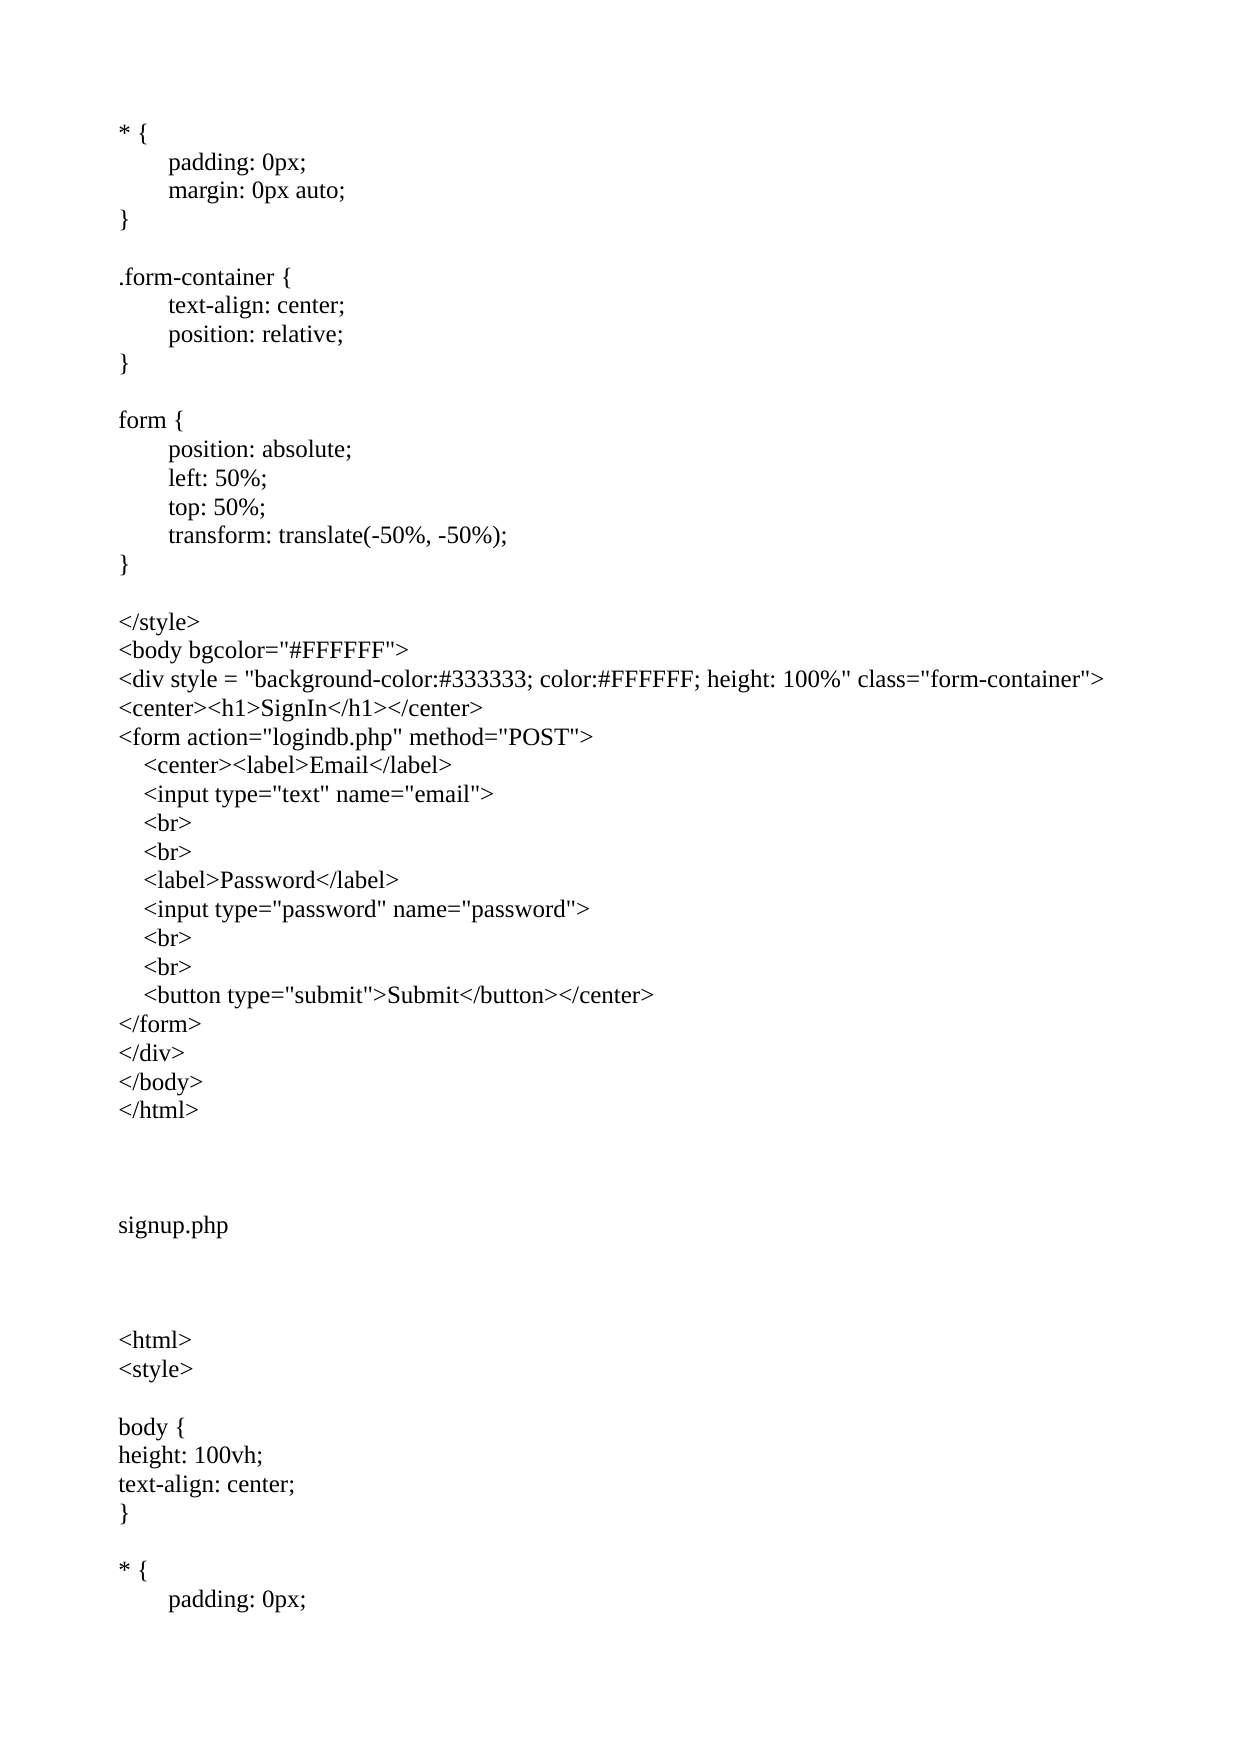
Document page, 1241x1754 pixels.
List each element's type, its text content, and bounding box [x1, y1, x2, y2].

text text-align: center; [118, 1469, 1122, 1498]
text .form-container { [118, 262, 1122, 291]
text } [118, 1498, 1122, 1527]
text left: 50%; [118, 463, 1122, 492]
text top: 50%; [118, 492, 1122, 521]
text padding: 0px; [118, 147, 1122, 176]
text <br> [118, 952, 1122, 981]
text <input type="text" name="email"> [118, 779, 1122, 808]
text } [118, 549, 1122, 578]
text <label>Password</label> [118, 866, 1122, 894]
text <div style = "background-color:#333333; color:#FFFFFF; height: 100%" class="form-container"> [118, 664, 1122, 693]
text <center><label>Email</label> [118, 751, 1122, 779]
text text-align: center; [118, 291, 1122, 319]
text * { [118, 118, 1122, 147]
text </html> [118, 1096, 1122, 1124]
text height: 100vh; [118, 1441, 1122, 1469]
text form { [118, 406, 1122, 434]
text <input type="password" name="password"> [118, 894, 1122, 923]
text </body> [118, 1067, 1122, 1096]
text padding: 0px; [118, 1584, 1122, 1613]
text transform: translate(-50%, -50%); [118, 521, 1122, 549]
text position: relative; [118, 319, 1122, 348]
text <center><h1>SignIn</h1></center> [118, 693, 1122, 722]
text body { [118, 1412, 1122, 1441]
text } [118, 204, 1122, 233]
text } [118, 348, 1122, 377]
text position: absolute; [118, 434, 1122, 463]
text <br> [118, 837, 1122, 866]
text <br> [118, 923, 1122, 952]
text </div> [118, 1038, 1122, 1067]
text <form action="logindb.php" method="POST"> [118, 722, 1122, 751]
text </form> [118, 1009, 1122, 1038]
text <style> [118, 1354, 1122, 1383]
text <body bgcolor="#FFFFFF"> [118, 636, 1122, 664]
text margin: 0px auto; [118, 176, 1122, 204]
text <html> [118, 1326, 1122, 1354]
text <br> [118, 808, 1122, 837]
text * { [118, 1556, 1122, 1584]
text signup.php [118, 1211, 1122, 1239]
text </style> [118, 607, 1122, 636]
text <button type="submit">Submit</button></center> [118, 981, 1122, 1009]
